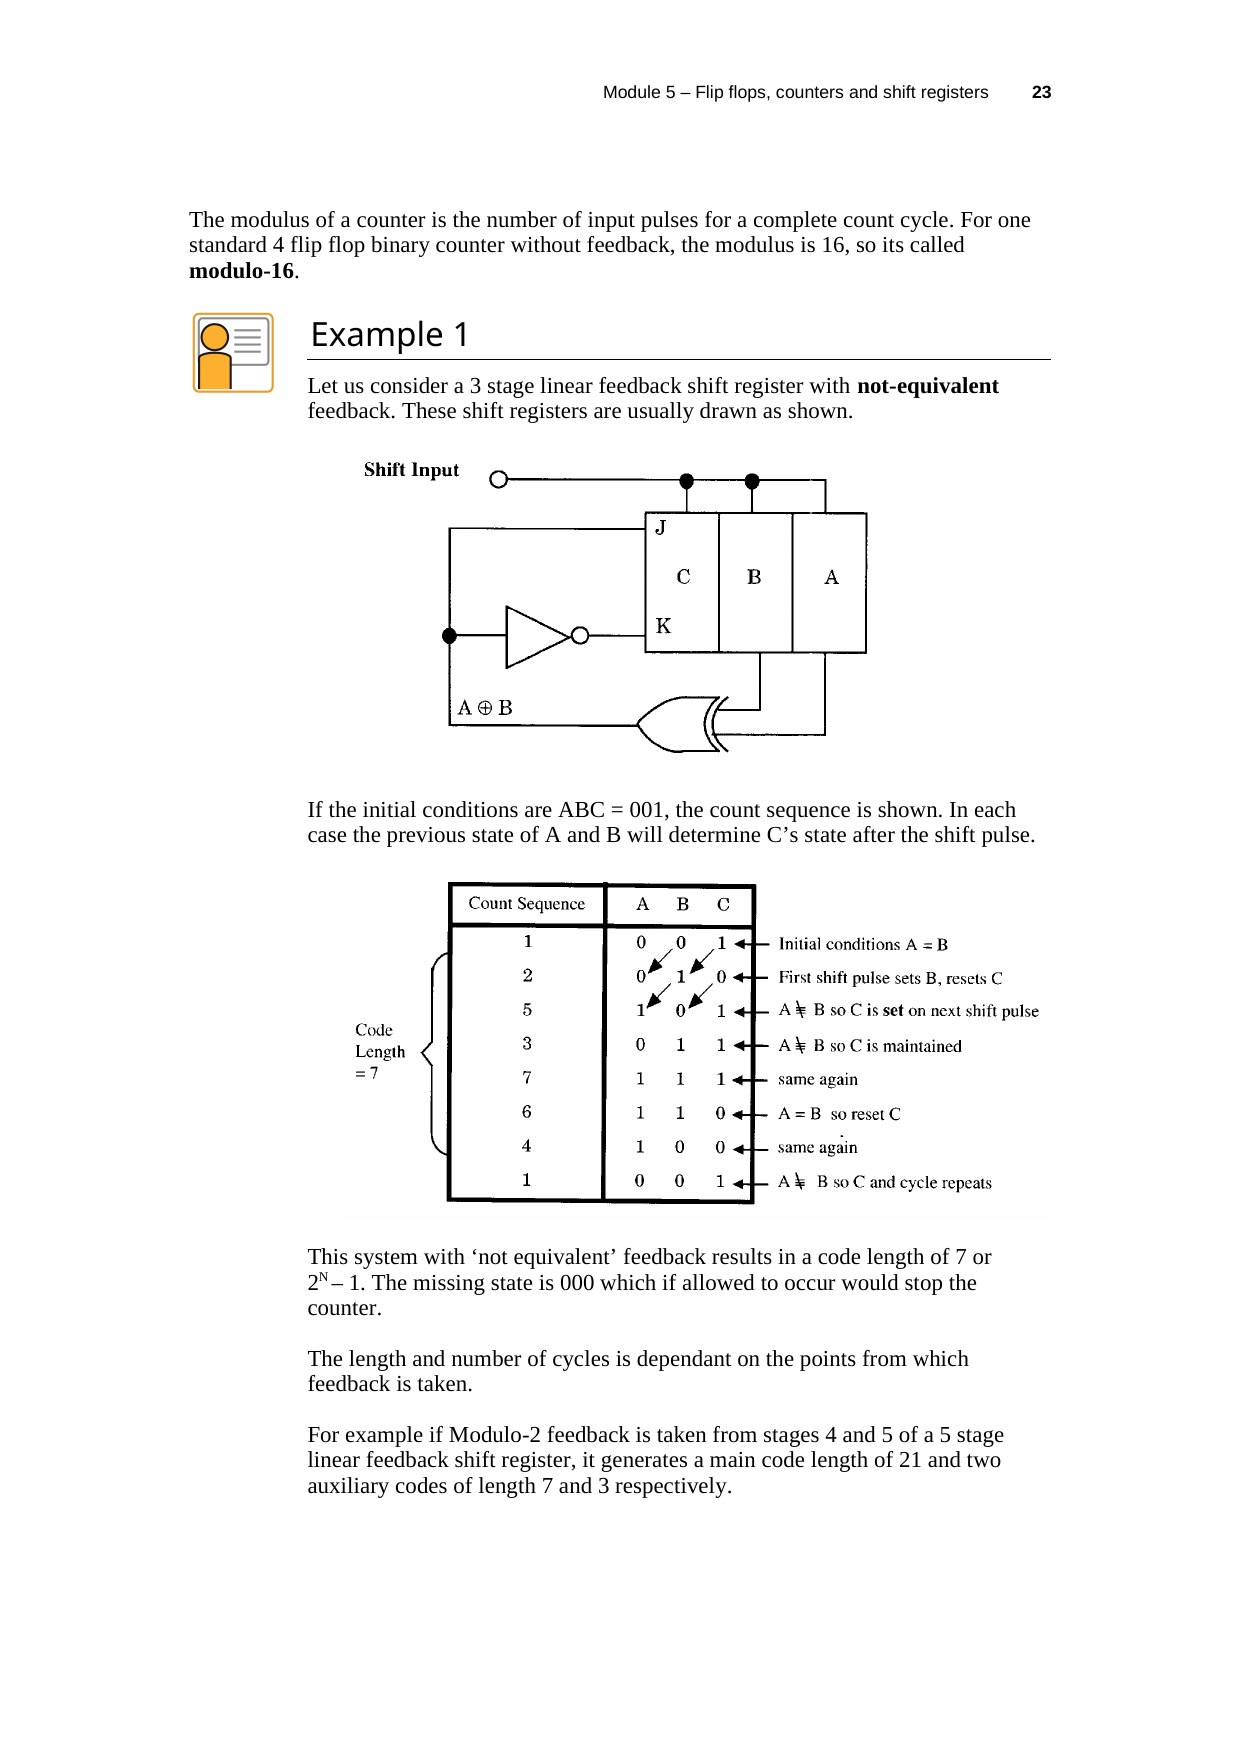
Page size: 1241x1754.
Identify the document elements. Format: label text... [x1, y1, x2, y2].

table_header [189, 308, 307, 1498]
text The modulus of a counter is the number of input pulses for a complete count cycle. For one standard 4 flip flop binary counter without feedback, the modulus is 16, so its called modulo-16. [189, 207, 1051, 283]
table_header Example 1 [307, 308, 1051, 359]
table_header Let us consider a 3 stage linear feedback shift register with not-equivalent feedback. These shift registers are usually drawn as shown. If the initial conditions are ABC = 001, the count sequence is shown. In each case the previous state of A and B will determine C’s state after the shift pulse. This system with ‘not equivalent’ feedback results in a code length of 7 or 2N – 1. The missing state is 000 which if allowed to occur would stop the counter. The length and number of cycles is dependant on the points from which feedback is taken. For example if Modulo-2 feedback is taken from stages 4 and 5 of a 5 stage linear feedback shift register, it generates a main code length of 21 and two auxiliary codes of length 7 and 3 respectively. [307, 360, 1051, 1498]
picture [342, 872, 1052, 1219]
picture [342, 448, 883, 772]
picture [188, 308, 278, 397]
